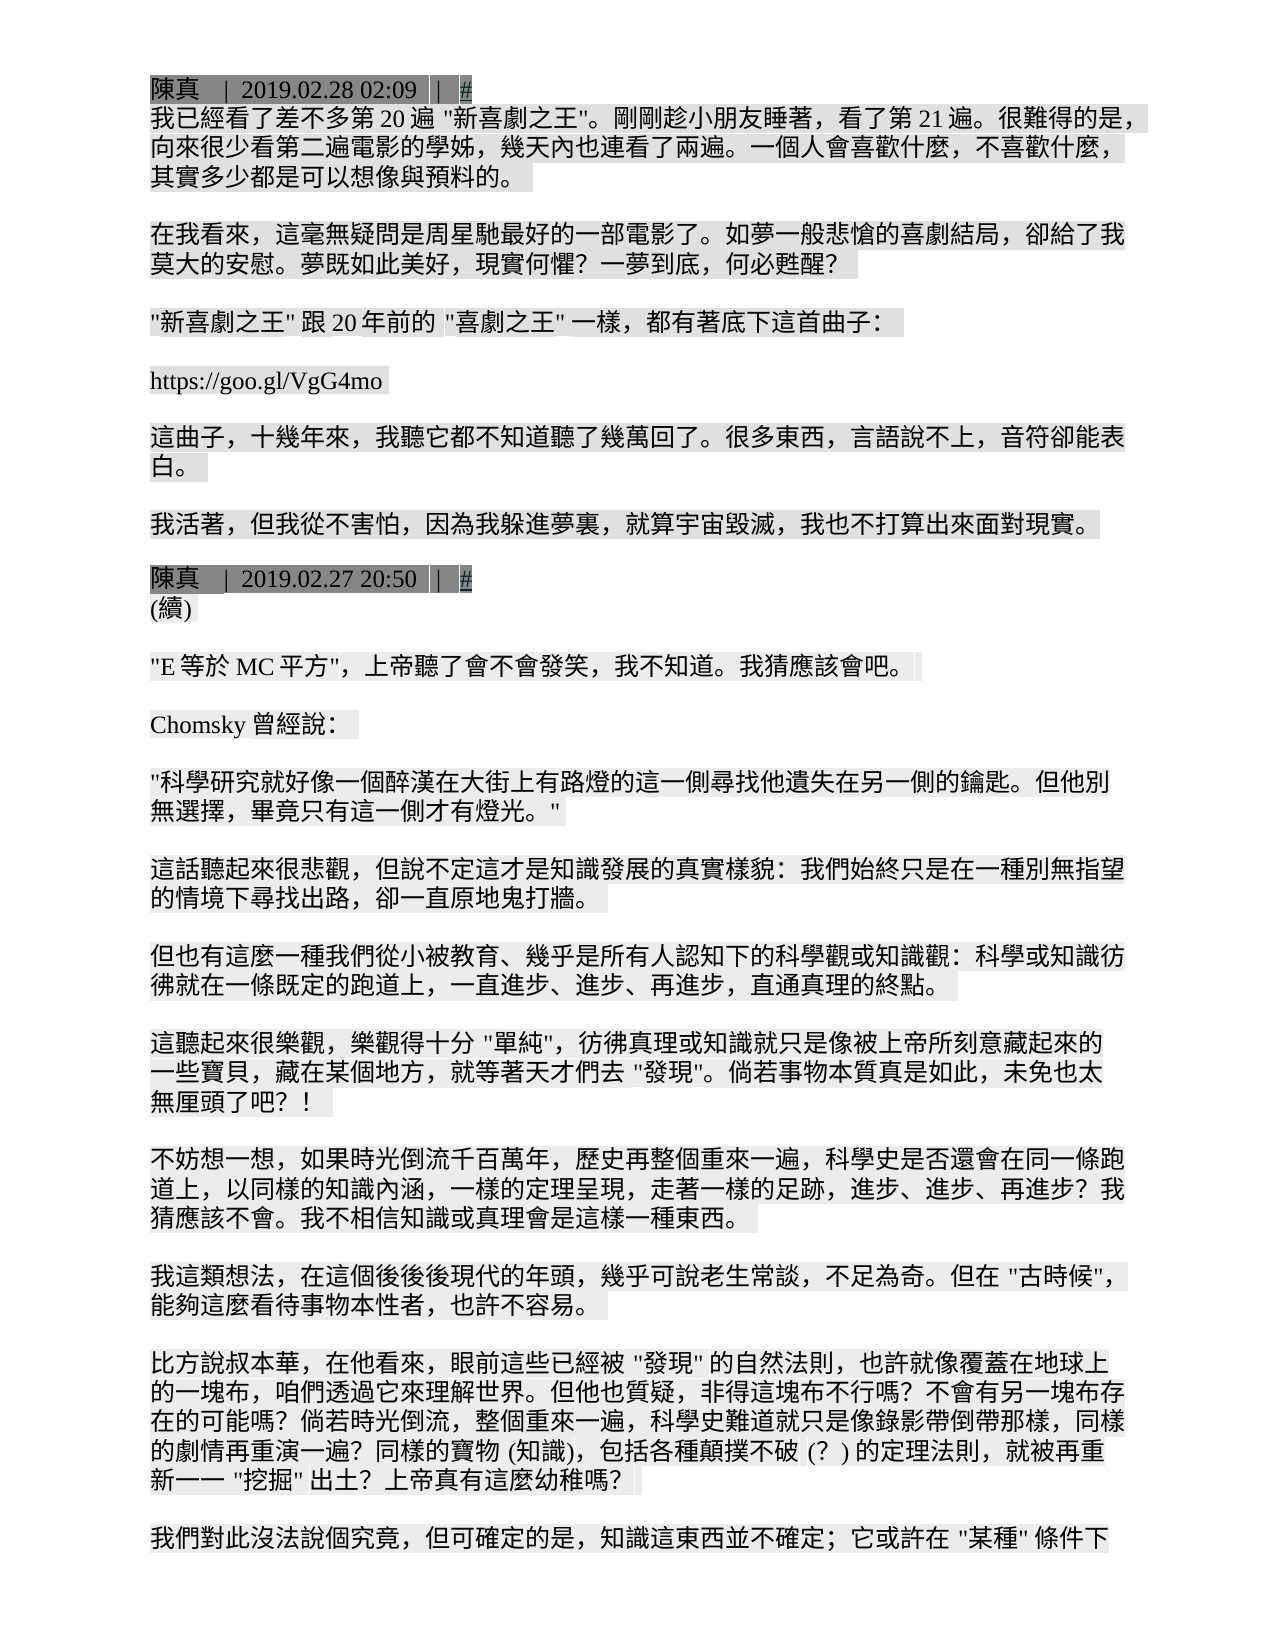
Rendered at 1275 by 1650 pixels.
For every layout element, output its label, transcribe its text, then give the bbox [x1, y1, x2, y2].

text 陳真 | 2019.02.28 02:09 | # [150, 75, 1125, 104]
text 我已經看了差不多第20遍 "新喜劇之王"。剛剛趁小朋友睡著，看了第21遍。很難得的是，向來很少看第二遍電影的學姊，幾天內也連看了兩遍。一個人會喜歡什麼，不喜歡什麼，其實多少都是可以想像與預料的。 在我看來，這毫無疑問是周星馳最好的一部電影了。如夢一般悲愴的喜劇結局，卻給了我莫大的安慰。夢既如此美好，現實何懼？一夢到底，何必甦醒？ "新喜劇之王" 跟20年前的 "喜劇之王" 一樣，都有著底下這首曲子： https://goo.gl/VgG4mo 這曲子，十幾年來，我聽它都不知道聽了幾萬回了。很多東西，言語說不上，音符卻能表白。 我活著，但我從不害怕，因為我躲進夢裏，就算宇宙毀滅，我也不打算出來面對現實。 [150, 104, 1125, 539]
text (續) "E等於MC平方"，上帝聽了會不會發笑，我不知道。我猜應該會吧。 Chomsky曾經說： "科學研究就好像一個醉漢在大街上有路燈的這一側尋找他遺失在另一側的鑰匙。但他別無選擇，畢竟只有這一側才有燈光。" 這話聽起來很悲觀，但說不定這才是知識發展的真實樣貌：我們始終只是在一種別無指望的情境下尋找出路，卻一直原地鬼打牆。 但也有這麼一種我們從小被教育、幾乎是所有人認知下的科學觀或知識觀：科學或知識彷彿就在一條既定的跑道上，一直進步、進步、再進步，直通真理的終點。 這聽起來很樂觀，樂觀得十分 "單純"，彷彿真理或知識就只是像被上帝所刻意藏起來的一些寶貝，藏在某個地方，就等著天才們去 "發現"。倘若事物本質真是如此，未免也太無厘頭了吧？！ 不妨想一想，如果時光倒流千百萬年，歷史再整個重來一遍，科學史是否還會在同一條跑道上，以同樣的知識內涵，一樣的定理呈現，走著一樣的足跡，進步、進步、再進步？我猜應該不會。我不相信知識或真理會是這樣一種東西。 我這類想法，在這個後後後現代的年頭，幾乎可說老生常談，不足為奇。但在 "古時候"，能夠這麼看待事物本性者，也許不容易。 比方說叔本華，在他看來，眼前這些已經被 "發現" 的自然法則，也許就像覆蓋在地球上的一塊布，咱們透過它來理解世界。但他也質疑，非得這塊布不行嗎？不會有另一塊布存在的可能嗎？倘若時光倒流，整個重來一遍，科學史難道就只是像錄影帶倒帶那樣，同樣的劇情再重演一遍？同樣的寶物 (知識)，包括各種顛撲不破 (？) 的定理法則，就被再重新一一 "挖掘" 出土？上帝真有這麼幼稚嗎？ 我們對此沒法說個究竟，但可確定的是，知識這東西並不確定；它或許在 "某種" 條件下成立，但這只是偶然，而非必然。誰知道究竟存在多少種 "條件" 之可能？ 經驗與實證科學這類軟科學特別可笑，例如醫學 (充滿規範意義的精神醫學就更不用說了)，它的科學史幾乎可以當成笑話集來讀。但是，硬科學如物理，也許一樣也只是隨機且偶然地被建構出來的一塊布，覆蓋在地球上，人們透過它來理解世界，但誰知道這塊布是否惟一存在？即便是，它的內容物或許也只是在某種條件下才成立，而非邏輯之必然。 Spinoza 說，一顆被擲向空中的石頭如果會思考，他可能會以為是自己在飛翔。這個隱喻往往用來質疑自由意志的可能性與有效性。但它或許也同樣可以用來質疑人們的理性能力。 理性膨風者，例如霍金 (Stephen Hawking)，膨風到以為人類終究不但可以抵達真理的終點，而且可以"找到" 那個足以解釋萬物一切現象 (甚至他還宣稱包括解釋路人甲為何會愛上路人乙) 的終極式子，謂之 "一切理論" (theory of everything)。 這聽起來真是很無厘頭，也許是好萊塢科幻片看太多了。有一回 "星際大戰" 重新搬上大銀幕，我和學姐也有去看，散場時，走出劍橋的電影院，差點撞到一個人，那個人就是霍金，他也騎著輪椅跑來看這電影。 十幾二十年前，我還曾幼稚到寫了篇學術論文批評他的這個 "一切理論"。後來很快就發現，此人講話前言不罩後語，信口開河，聽聽便罷，沒法當真。我不明白他為何要一下說這樣，一下又說那樣，一下說 "一切理論" 即將發現，一下又說永遠不可能有這種理論。也許就如他所說，他很缺買奶粉錢，倘若不瞎掰一番，怎麼吸引大眾與媒體？這是題外話，但霍金所代表的科學主義 (scientism)，恰恰就是這麼一回事，相當幼稚，別說上帝聽了發笑，連我都覺得可笑。 當然，霍金本身的這類思維，只能當笑話看，不值得批評。畢竟打擊一種東西，自然是應該打擊它的最強項，而非打擊它的無厘頭。比方說，如果你要說知識是一種建構之物，那麼，數學理當就該是你的首要敵人，而非打擊近乎迷信、根本挨不起打的什麼心理分析。 別人怎麼想的我管不著，但我對於那些帶著不確定性的人為造物，一如知識與各項技能，總是缺乏那最深沉的敬意。 我若是那顆被拋向空中的石頭，應該不會因此產生 "俺擁有自由意志" 的美麗幻想才對。可當石頭落地，碎掉了，受了傷，倘若石頭有知覺，能感受到痛，我做為這顆石頭，喊著 "好痛"！這時候，我應該不會懷疑主義的疑心病發作，懷疑究竟是誰在痛，"是我嗎？" 這事無可懷疑。當我說 "好痛"，意思就是 "我好痛"；除了我，不會有別人了。因此， "我好痛" 的 "我" 不但可省略，而且這個痛，肯定相當真實而確定，我不會懷疑說： "我真的在痛嗎？" "我會不會搞錯了？也許我根本不痛，也許是我旁邊這個人在痛。" 它是如此確定，以致於我根本不需要再另外尋找參照物才能確定自己是否疼痛。 "我" 是個奇怪的東西，是世上最大的謎。有我沒我差很大，使得人事物截然不同。比方說，所謂人如其文，一個人如何，"作品" 便也如何。我會在一秒鐘之內，從一個完全沒讀過維根斯坦的人，僅僅因為他書上序言寫的一句話 ( "我想寫一本好書，但這樣的時光已經流逝。") 而愛上他，決定此生與他共存亡，這並不奇怪，畢竟若不是那樣的人，不可能寫出那樣的話。 人和作品就像身體和他的影子，肉體如何，影子便如何，形影不離。我們會愛一個人的 "作品"，是因為我們愛他；反之亦然。我們倘若真的愛一個人，就會愛他的一切 "作品"。荷索說得對，"我就是我的電影"，倒過來說也一樣，我的電影就是我。生命和作品是分不開的。你可以複製或學習某種技術或知識，但你永遠都不可能複製某種生命造化。 我們不會因為一個人數學考一百分而愛上他，也不會因為他很會打籃球就對他傾心，畢竟知識技能和生命終究是兩回事。但 "文" 則不同。所謂人如其文，文既與生命形影相隨，因之是獨特的，唯一的，不可複製的。但某個人擁有某種技術、能力或知識，其實就像他身上穿的衣服那樣，我們總不會也不該因為某個人穿了件漂亮衣服而愛上他。 華服美衣之類的東西，終究是人事物的枝微末節，絲毫打動不了人心，至少打動不了我的心。我往往都是抱著看笑話的心態看待這類一直在進步、進步、再進步、充滿不確定性的東西。反之，我喜歡那些永遠不會進步、比江河萬古流還更穩定的東西，超脫時空之外，然後我明白：這就是永恆了。 看診零碎時間，沒頭沒腦隨便寫寫，各位不用太計較。再忍耐十分鐘就可以下班了。 [150, 594, 1125, 1553]
text 陳真 | 2019.02.27 20:50 | # [150, 564, 1125, 594]
